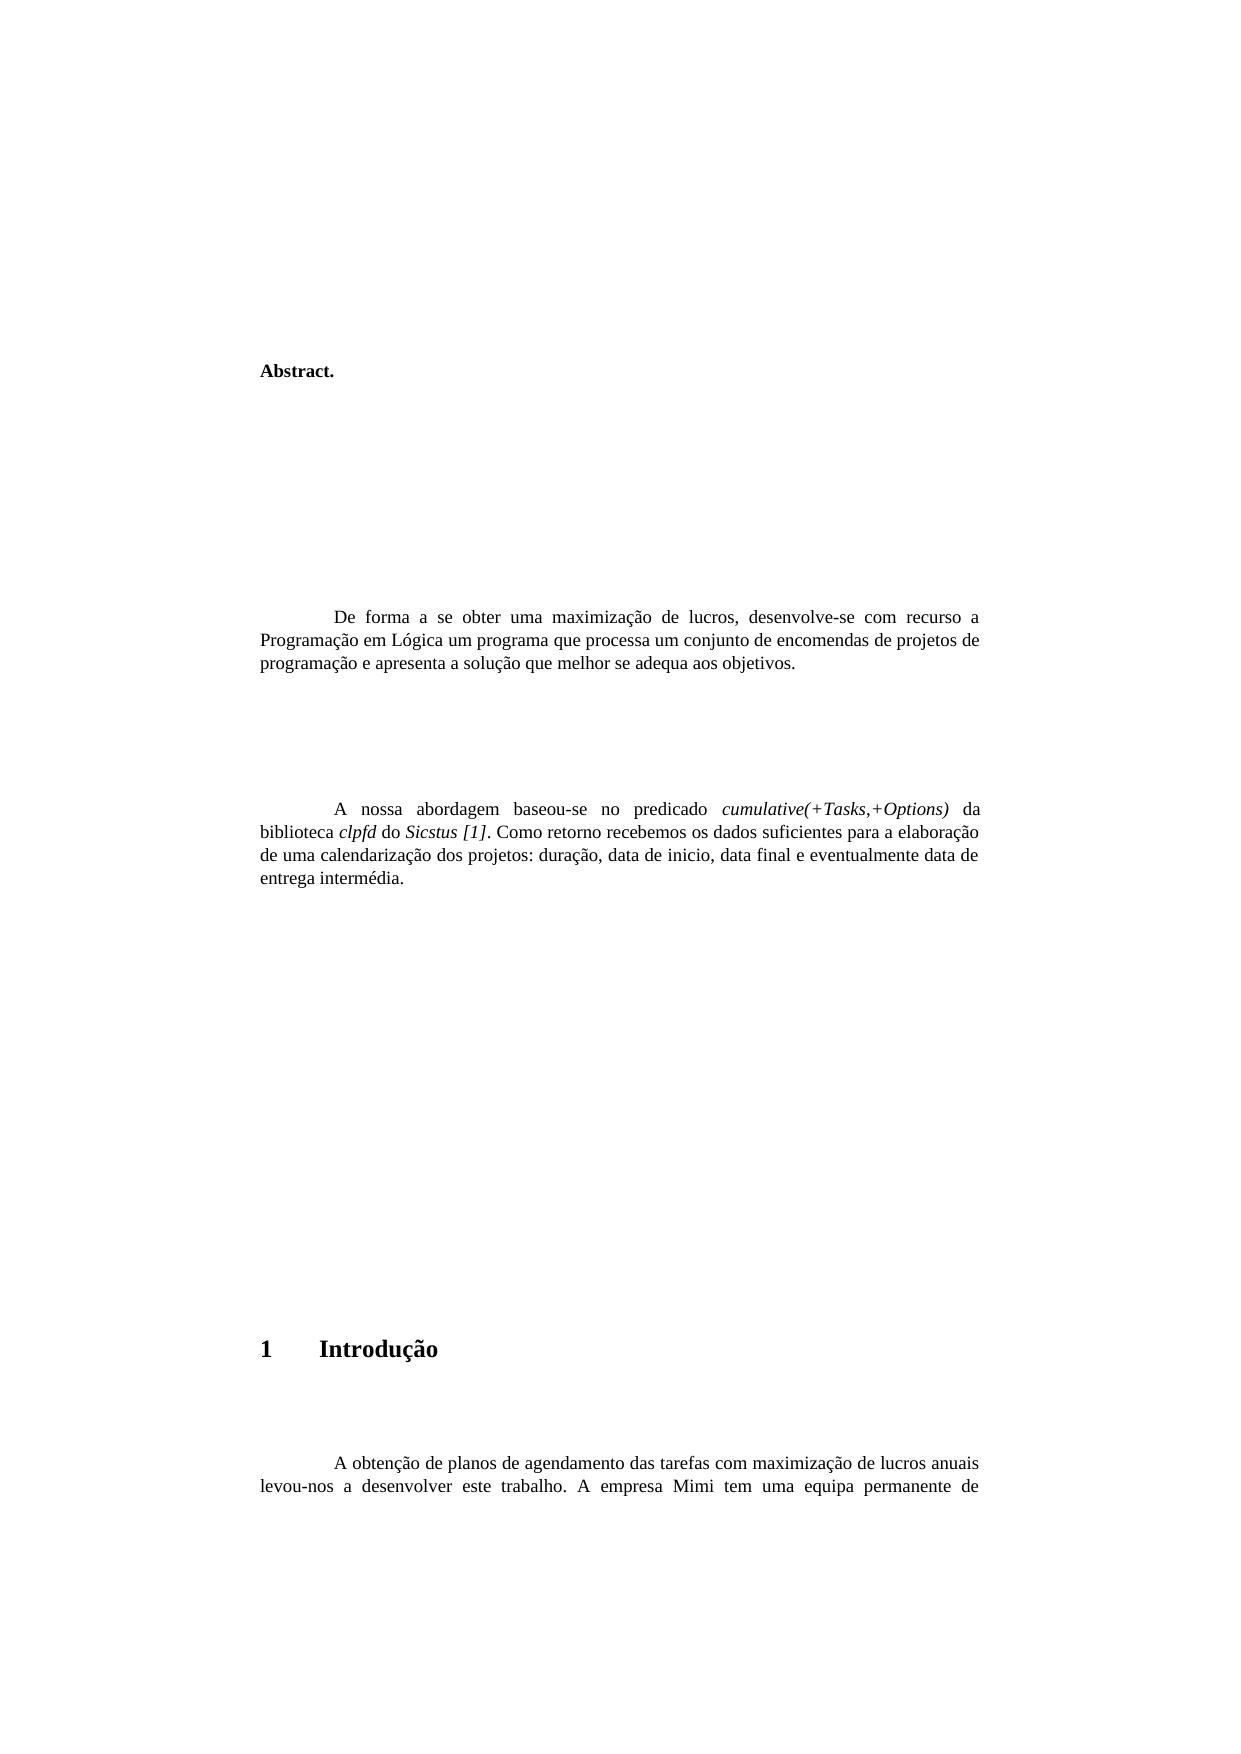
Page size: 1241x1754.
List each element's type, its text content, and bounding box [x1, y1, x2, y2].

subtitle Introdução [260, 1332, 980, 1363]
text De forma a se obter uma maximização de lucros, desenvolve-se com recurso a Programação em Lógica um programa que processa um conjunto de encomendas de projetos de programação e apresenta a solução que melhor se adequa aos objetivos. [260, 605, 980, 673]
text A obtenção de planos de agendamento das tarefas com maximização de lucros anuais levou-nos a desenvolver este trabalho. A empresa Mimi tem uma equipa permanente de [260, 1451, 980, 1496]
text Abstract. [260, 359, 980, 382]
text A nossa abordagem baseou-se no predicado cumulative(+Tasks,+Options) da biblioteca clpfd do Sicstus [1]. Como retorno recebemos os dados suficientes para a elaboração de uma calendarização dos projetos: duração, data de inicio, data final e eventualmente data de entrega intermédia. [260, 796, 980, 888]
